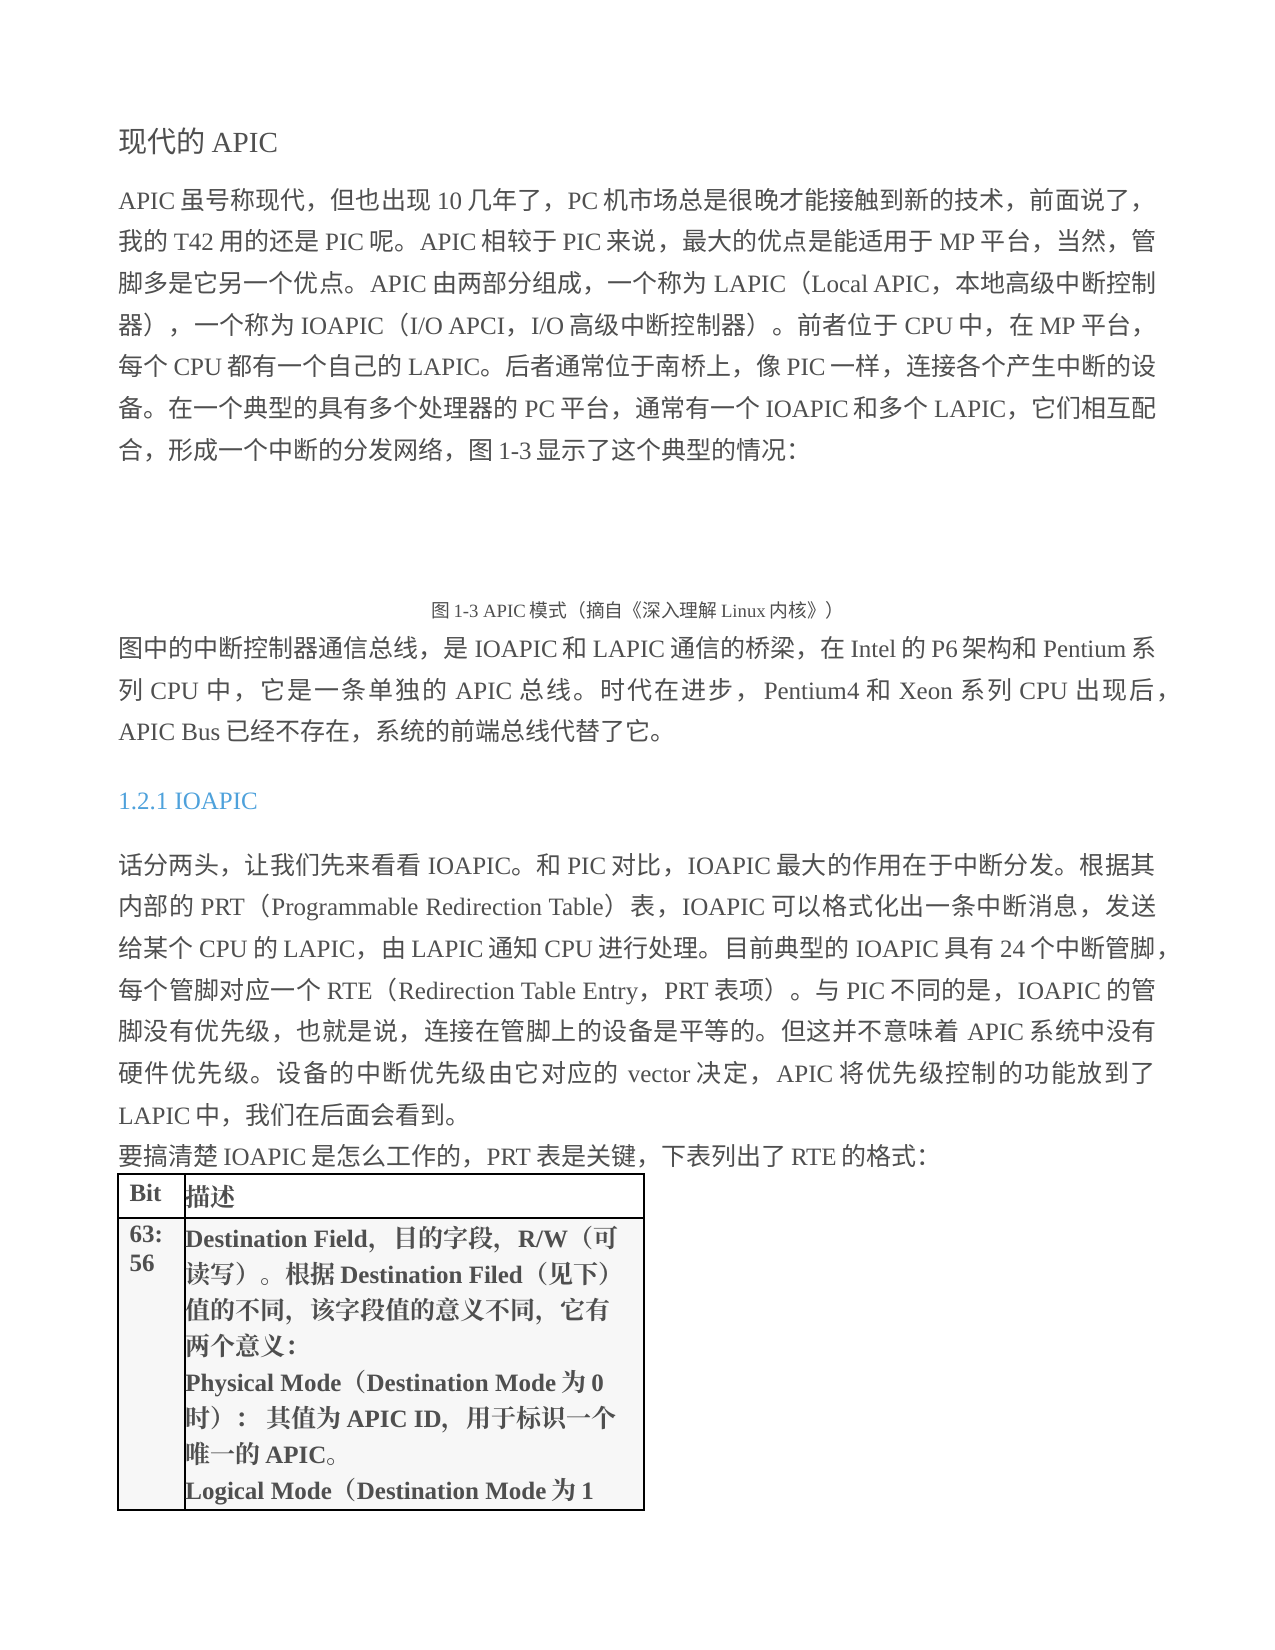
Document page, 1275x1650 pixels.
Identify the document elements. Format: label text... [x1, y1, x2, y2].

table_cell 63:56 [119, 1219, 184, 1509]
text 图1-3 APIC模式（摘自《深入理解Linux内核》） [118, 596, 1157, 623]
text 1.2.1 IOAPIC [118, 773, 1157, 815]
text 现代的APIC [118, 118, 1157, 160]
table_header Bit [119, 1175, 184, 1217]
table_header 描述 [186, 1175, 643, 1217]
text 图中的中断控制器通信总线，是IOAPIC和LAPIC通信的桥梁，在Intel的P6架构和Pentium系列CPU中，它是一条单独的APIC总线。时代在进步，Pentium4和Xeon系列CPU出现后，APIC Bus已经不存在，系统的前端总线代替了它。 [118, 623, 1157, 748]
text 话分两头，让我们先来看看IOAPIC。和PIC对比，IOAPIC最大的作用在于中断分发。根据其内部的PRT（Programmable Redirection Table）表，IOAPIC可以格式化出一条中断消息，发送给某个CPU的LAPIC，由LAPIC通知CPU进行处理。目前典型的IOAPIC具有24个中断管脚，每个管脚对应一个RTE（Redirection Table Entry，PRT表项）。与PIC不同的是，IOAPIC的管脚没有优先级，也就是说，连接在管脚上的设备是平等的。但这并不意味着APIC系统中没有硬件优先级。设备的中断优先级由它对应的vector决定，APIC将优先级控制的功能放到了LAPIC中，我们在后面会看到。 [118, 840, 1157, 1131]
table_cell Destination Field，目的字段，R/W（可读写）。根据Destination Filed（见下）值的不同，该字段值的意义不同，它有两个意义： Physical Mode（Destination Mode为0时）： 其值为APIC ID，用于标识一个唯一的APIC。 Logical Mode（Destination Mode为1 [186, 1219, 643, 1509]
text 要搞清楚IOAPIC是怎么工作的，PRT表是关键，下表列出了RTE的格式： [118, 1131, 1157, 1173]
text APIC虽号称现代，但也出现10几年了，PC机市场总是很晚才能接触到新的技术，前面说了，我的T42用的还是PIC呢。APIC相较于PIC来说，最大的优点是能适用于MP平台，当然，管脚多是它另一个优点。APIC由两部分组成，一个称为LAPIC（Local APIC，本地高级中断控制器），一个称为IOAPIC（I/O APCI，I/O高级中断控制器）。前者位于CPU中，在MP平台，每个CPU都有一个自己的LAPIC。后者通常位于南桥上，像PIC一样，连接各个产生中断的设备。在一个典型的具有多个处理器的PC平台，通常有一个IOAPIC和多个LAPIC，它们相互配合，形成一个中断的分发网络，图1-3显示了这个典型的情况： [118, 175, 1157, 466]
